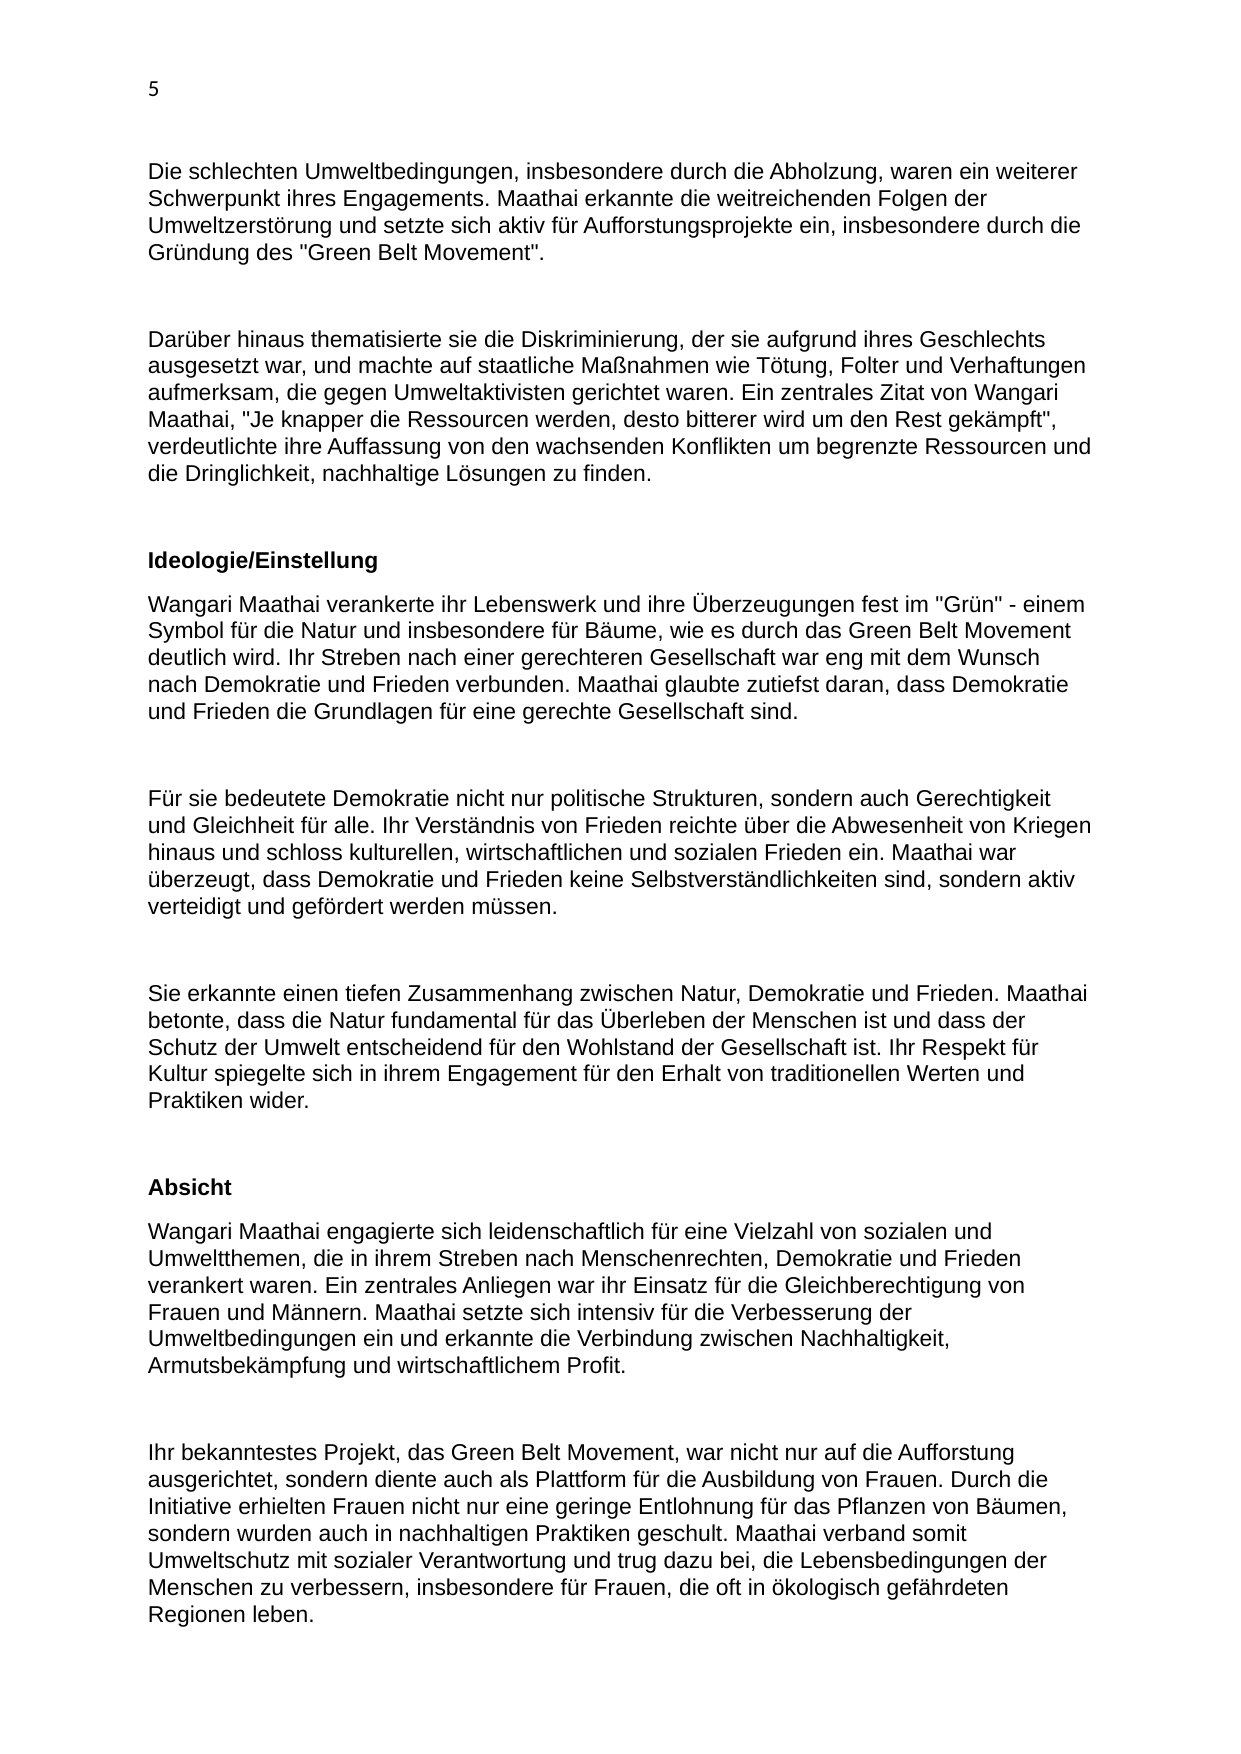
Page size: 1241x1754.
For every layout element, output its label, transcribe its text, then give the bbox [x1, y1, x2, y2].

text Absicht [148, 1174, 1093, 1201]
text Für sie bedeutete Demokratie nicht nur politische Strukturen, sondern auch Gerechtigkeit und Gleichheit für alle. Ihr Verständnis von Frieden reichte über die Abwesenheit von Kriegen hinaus und schloss kulturellen, wirtschaftlichen und sozialen Frieden ein. Maathai war überzeugt, dass Demokratie und Frieden keine Selbstverständlichkeiten sind, sondern aktiv verteidigt und gefördert werden müssen. [148, 785, 1093, 919]
text Wangari Maathai engagierte sich leidenschaftlich für eine Vielzahl von sozialen und Umweltthemen, die in ihrem Streben nach Menschenrechten, Demokratie und Frieden verankert waren. Ein zentrales Anliegen war ihr Einsatz für die Gleichberechtigung von Frauen und Männern. Maathai setzte sich intensiv für die Verbesserung der Umweltbedingungen ein und erkannte die Verbindung zwischen Nachhaltigkeit, Armutsbekämpfung und wirtschaftlichem Profit. [148, 1218, 1093, 1378]
text Sie erkannte einen tiefen Zusammenhang zwischen Natur, Demokratie und Frieden. Maathai betonte, dass die Natur fundamental für das Überleben der Menschen ist und dass der Schutz der Umwelt entscheidend für den Wohlstand der Gesellschaft ist. Ihr Respekt für Kultur spiegelte sich in ihrem Engagement für den Erhalt von traditionellen Werten und Praktiken wider. [148, 980, 1093, 1113]
text Die schlechten Umweltbedingungen, insbesondere durch die Abholzung, waren ein weiterer Schwerpunkt ihres Engagements. Maathai erkannte die weitreichenden Folgen der Umweltzerstörung und setzte sich aktiv für Aufforstungsprojekte ein, insbesondere durch die Gründung des "Green Belt Movement". [148, 158, 1093, 265]
text Wangari Maathai verankerte ihr Lebenswerk und ihre Überzeugungen fest im "Grün" - einem Symbol für die Natur und insbesondere für Bäume, wie es durch das Green Belt Movement deutlich wird. Ihr Streben nach einer gerechteren Gesellschaft war eng mit dem Wunsch nach Demokratie und Frieden verbunden. Maathai glaubte zutiefst daran, dass Demokratie und Frieden die Grundlagen für eine gerechte Gesellschaft sind. [148, 591, 1093, 724]
text Ideologie/Einstellung [148, 547, 1093, 573]
text Darüber hinaus thematisierte sie die Diskriminierung, der sie aufgrund ihres Geschlechts ausgesetzt war, und machte auf staatliche Maßnahmen wie Tötung, Folter und Verhaftungen aufmerksam, die gegen Umweltaktivisten gerichtet waren. Ein zentrales Zitat von Wangari Maathai, "Je knapper die Ressourcen werden, desto bitterer wird um den Rest gekämpft", verdeutlichte ihre Auffassung von den wachsenden Konflikten um begrenzte Ressourcen und die Dringlichkeit, nachhaltige Lösungen zu finden. [148, 326, 1093, 486]
text Ihr bekanntestes Projekt, das Green Belt Movement, war nicht nur auf die Aufforstung ausgerichtet, sondern diente auch als Plattform für die Ausbildung von Frauen. Durch die Initiative erhielten Frauen nicht nur eine geringe Entlohnung für das Pflanzen von Bäumen, sondern wurden auch in nachhaltigen Praktiken geschult. Maathai verband somit Umweltschutz mit sozialer Verantwortung und trug dazu bei, die Lebensbedingungen der Menschen zu verbessern, insbesondere für Frauen, die oft in ökologisch gefährdeten Regionen leben. [148, 1439, 1093, 1627]
